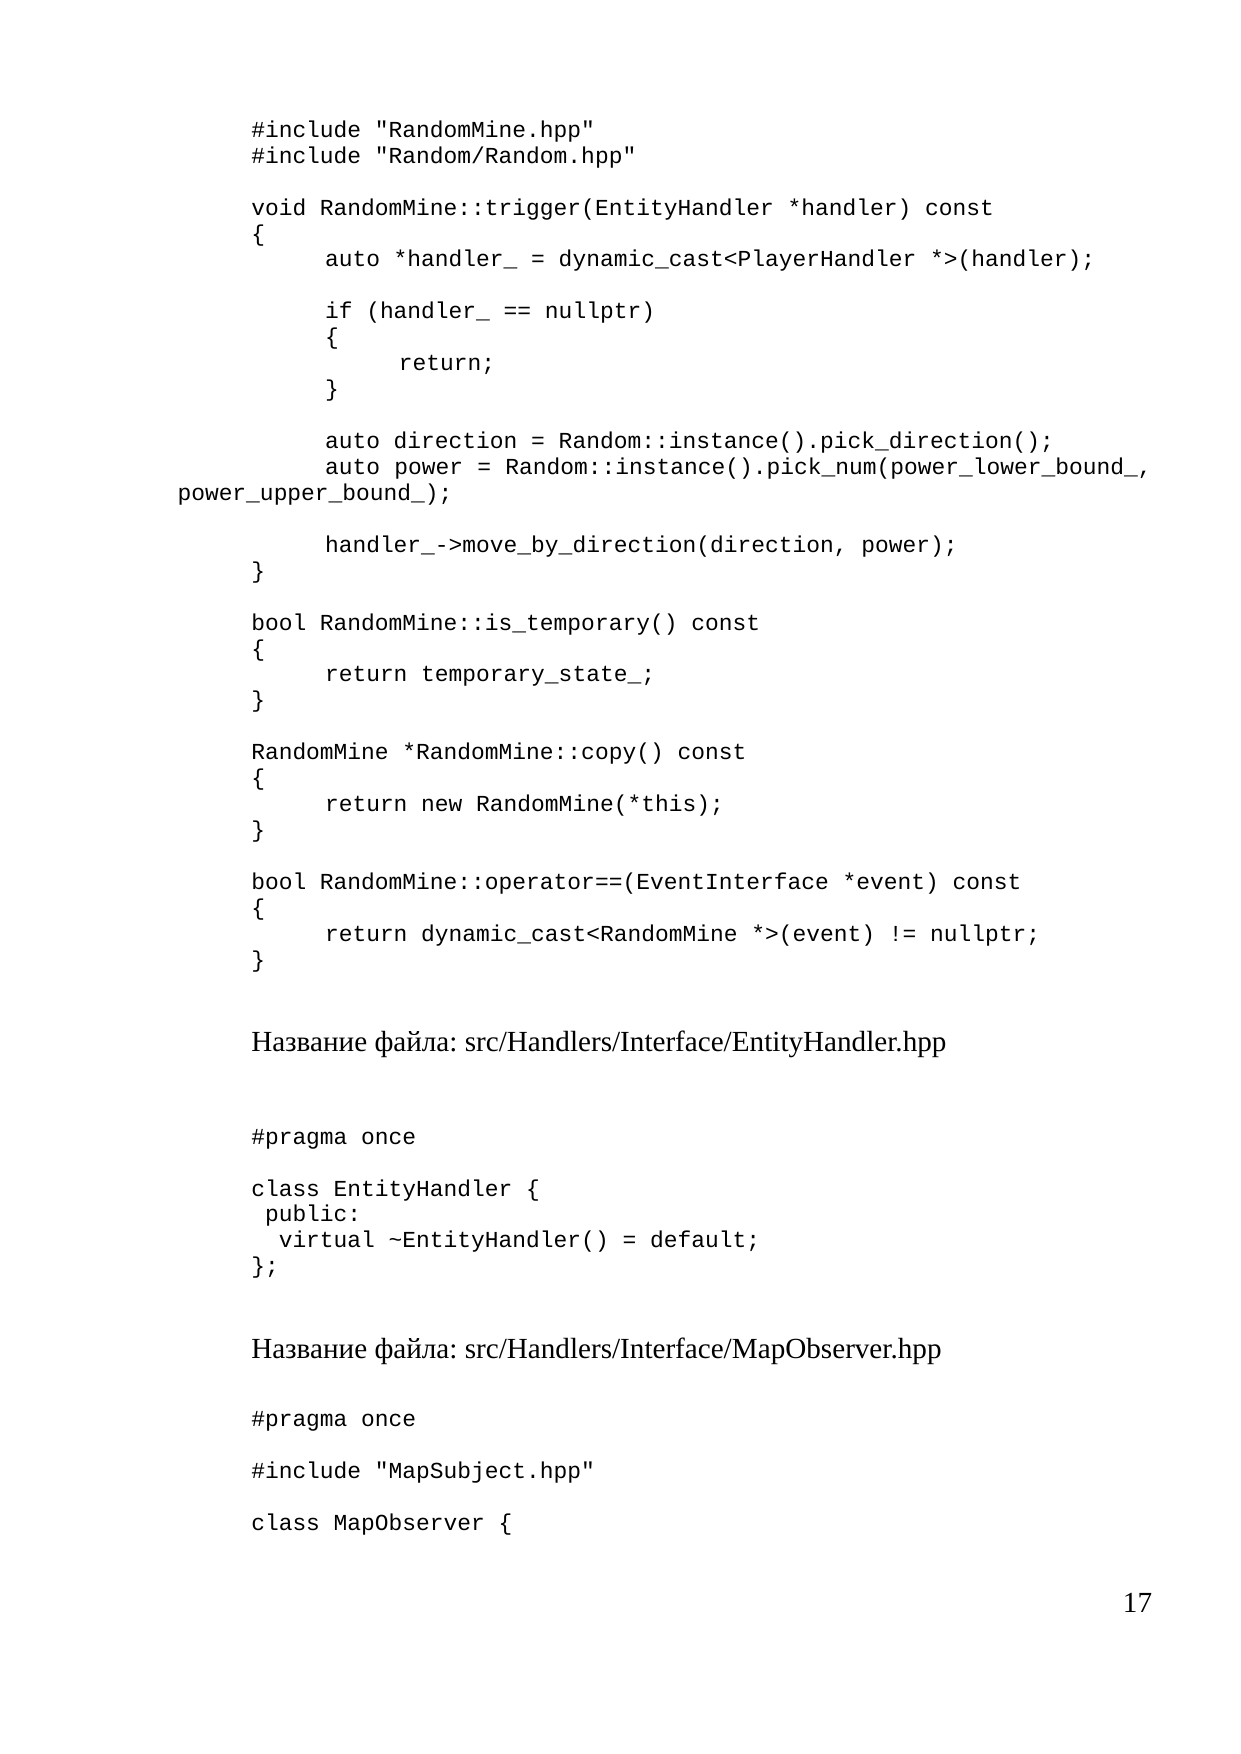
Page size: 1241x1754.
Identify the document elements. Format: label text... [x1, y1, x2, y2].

text { [177, 767, 1152, 792]
text return dynamic_cast<RandomMine *>(event) != nullptr; [177, 922, 1152, 948]
text class MapObserver { [177, 1511, 1152, 1537]
text return new RandomMine(*this); [177, 792, 1152, 818]
text } [177, 818, 1152, 844]
text void RandomMine::trigger(EntityHandler *handler) const [177, 196, 1152, 222]
text }; [177, 1255, 1152, 1281]
text virtual ~EntityHandler() = default; [177, 1229, 1152, 1255]
text bool RandomMine::operator==(EventInterface *event) const [177, 870, 1152, 896]
text handler_->move_by_direction(direction, power); [177, 533, 1152, 559]
text { [177, 896, 1152, 922]
text #include "MapSubject.hpp" [177, 1459, 1152, 1485]
text { [177, 326, 1152, 352]
text } [177, 689, 1152, 715]
text { [177, 637, 1152, 663]
text auto power = Random::instance().pick_num(power_lower_bound_, power_upper_bound_); [177, 455, 1152, 507]
text return temporary_state_; [177, 663, 1152, 689]
text auto *handler_ = dynamic_cast<PlayerHandler *>(handler); [177, 248, 1152, 274]
text RandomMine *RandomMine::copy() const [177, 741, 1152, 767]
text Название файла: src/Handlers/Interface/EntityHandler.hpp [177, 1024, 1152, 1058]
text Название файла: src/Handlers/Interface/MapObserver.hpp [177, 1331, 1152, 1364]
text auto direction = Random::instance().pick_direction(); [177, 429, 1152, 455]
text { [177, 222, 1152, 248]
text if (handler_ == nullptr) [177, 300, 1152, 326]
text } [177, 948, 1152, 974]
text } [177, 559, 1152, 585]
text #pragma once [177, 1125, 1152, 1151]
text return; [177, 352, 1152, 377]
text #include "RandomMine.hpp" [177, 118, 1152, 144]
text #include "Random/Random.hpp" [177, 144, 1152, 170]
text public: [177, 1203, 1152, 1229]
text } [177, 377, 1152, 403]
text class EntityHandler { [177, 1177, 1152, 1203]
text bool RandomMine::is_temporary() const [177, 611, 1152, 637]
text #pragma once [177, 1407, 1152, 1433]
